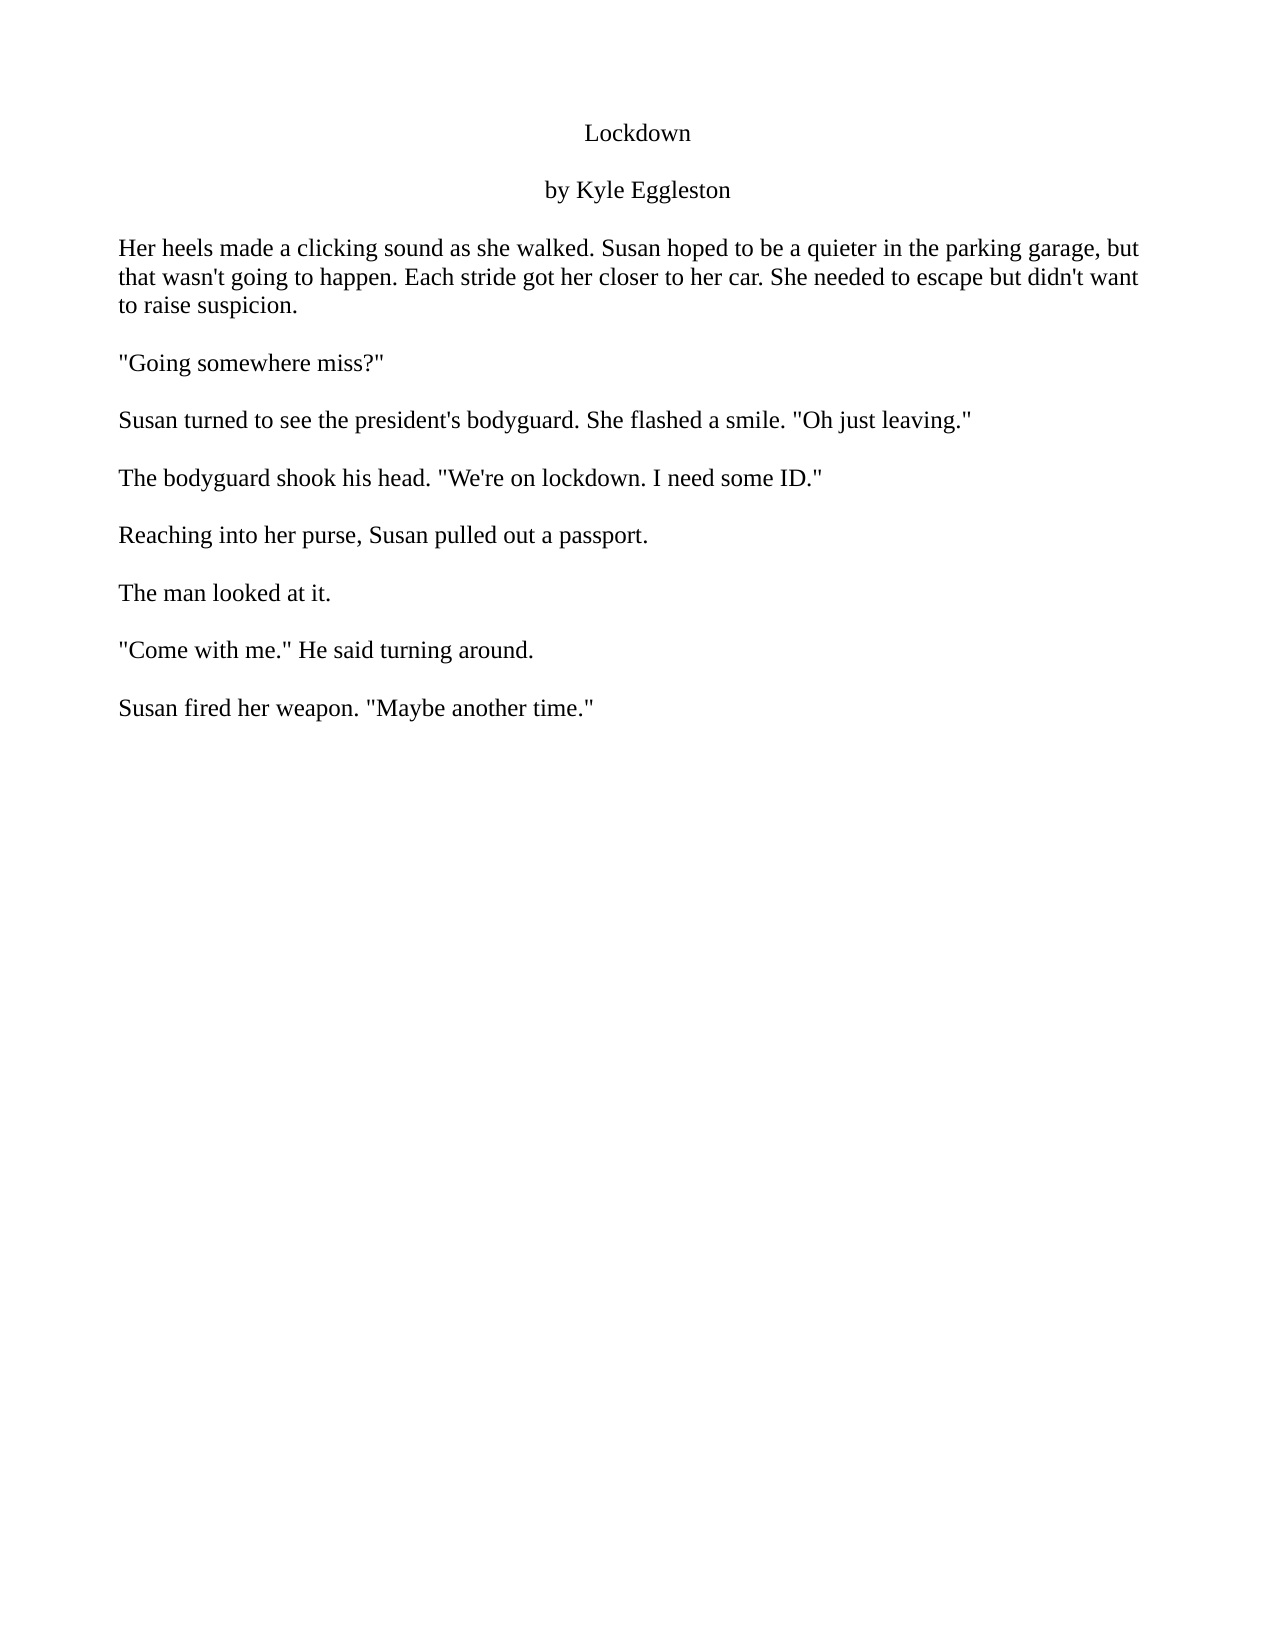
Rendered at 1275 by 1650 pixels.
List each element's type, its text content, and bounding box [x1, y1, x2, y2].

text by Kyle Eggleston [118, 176, 1157, 204]
text Susan fired her weapon. "Maybe another time." [118, 693, 1157, 722]
text Reaching into her purse, Susan pulled out a passport. [118, 521, 1157, 549]
text "Come with me." He said turning around. [118, 636, 1157, 664]
text The man looked at it. [118, 578, 1157, 607]
text "Going somewhere miss?" [118, 348, 1157, 377]
text The bodyguard shook his head. "We're on lockdown. I need some ID." [118, 463, 1157, 492]
text Her heels made a clicking sound as she walked. Susan hoped to be a quieter in the parking garage, but that wasn't going to happen. Each stride got her closer to her car. She needed to escape but didn't want to raise suspicion. [118, 233, 1157, 319]
text Susan turned to see the president's bodyguard. She flashed a smile. "Oh just leaving." [118, 406, 1157, 434]
text Lockdown [118, 118, 1157, 147]
